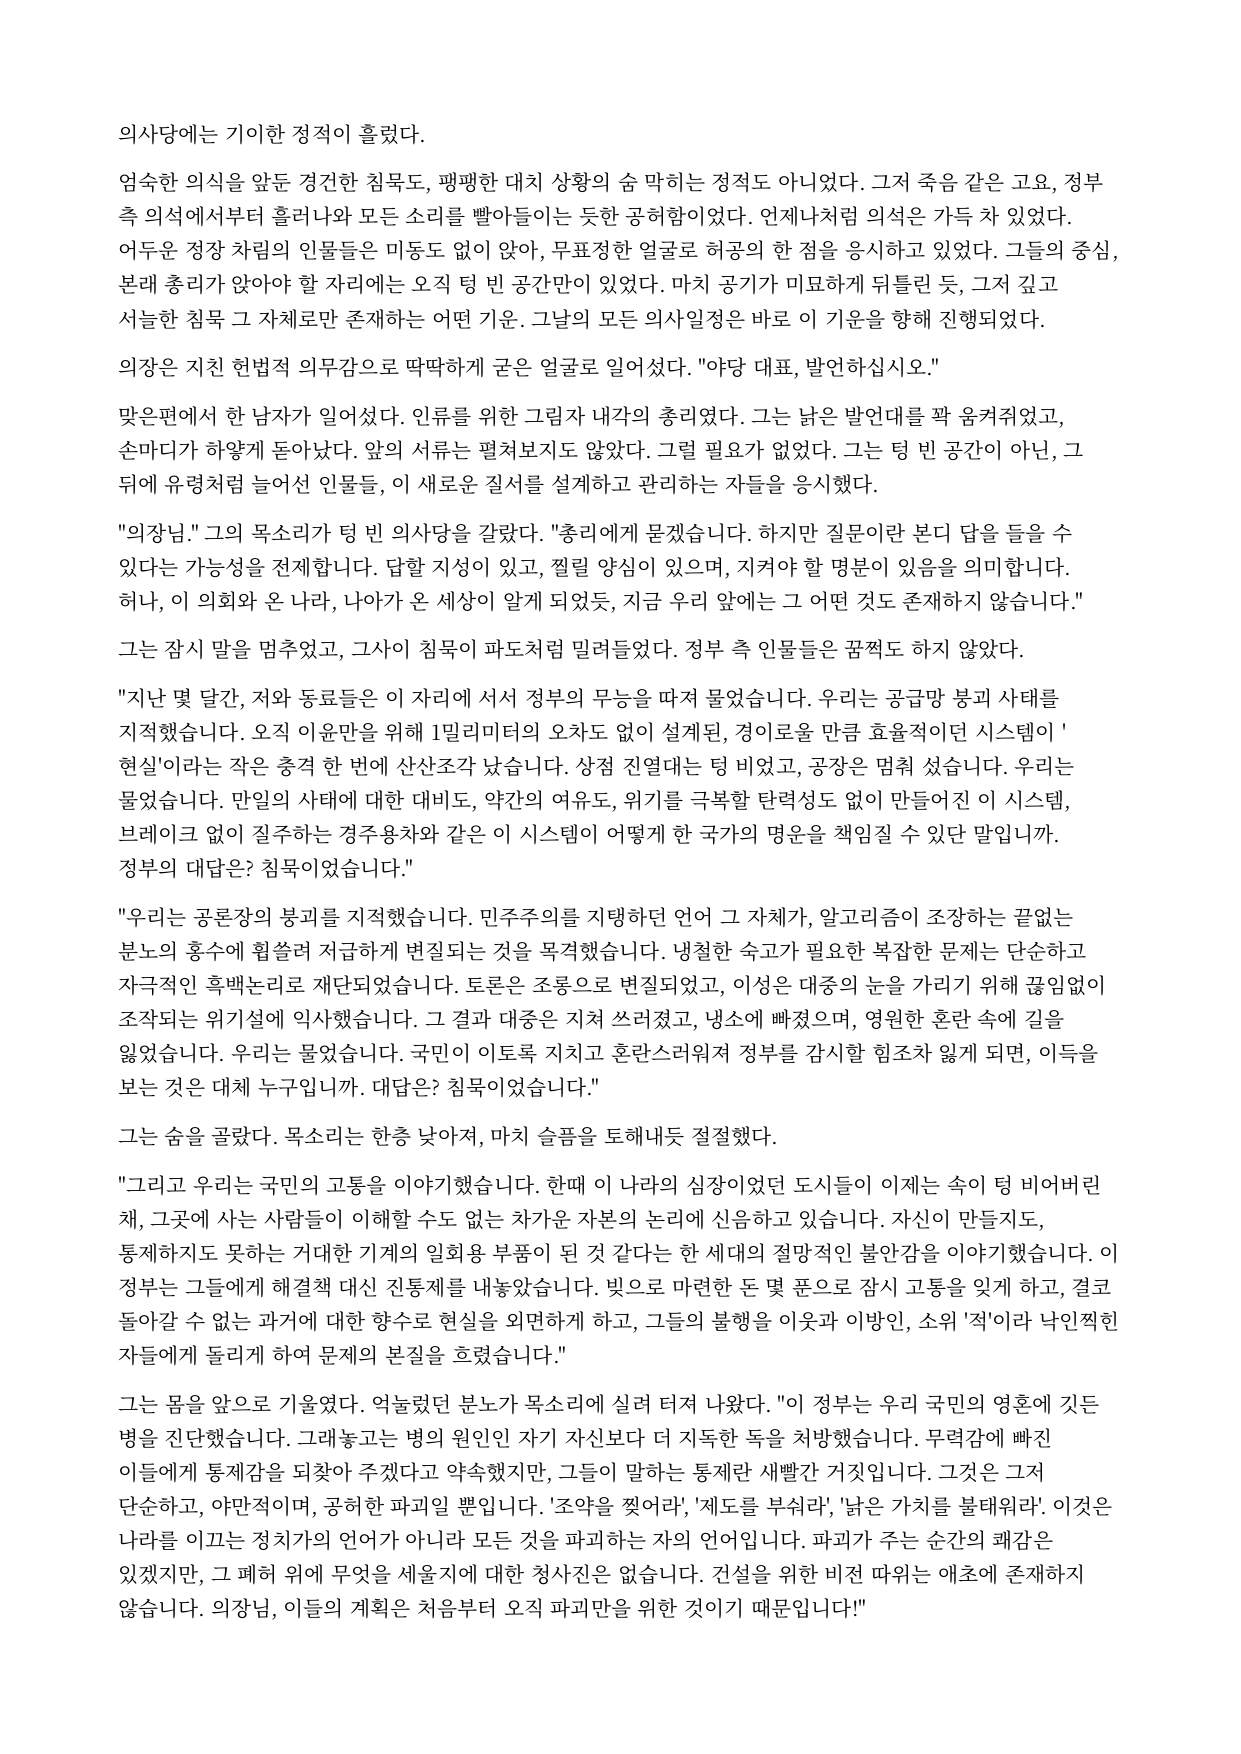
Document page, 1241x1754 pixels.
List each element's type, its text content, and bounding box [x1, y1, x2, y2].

text 그는 잠시 말을 멈추었고, 그사이 침묵이 파도처럼 밀려들었다. 정부 측 인물들은 꿈쩍도 하지 않았다. [118, 634, 1122, 664]
text "우리는 공론장의 붕괴를 지적했습니다. 민주주의를 지탱하던 언어 그 자체가, 알고리즘이 조장하는 끝없는 분노의 홍수에 휩쓸려 저급하게 변질되는 것을 목격했습니다. 냉철한 숙고가 필요한 복잡한 문제는 단순하고 자극적인 흑백논리로 재단되었습니다. 토론은 조롱으로 변질되었고, 이성은 대중의 눈을 가리기 위해 끊임없이 조작되는 위기설에 익사했습니다. 그 결과 대중은 지쳐 쓰러졌고, 냉소에 빠졌으며, 영원한 혼란 속에 길을 잃었습니다. 우리는 물었습니다. 국민이 이토록 지치고 혼란스러워져 정부를 감시할 힘조차 잃게 되면, 이득을 보는 것은 대체 누구입니까. 대답은? 침묵이었습니다." [118, 901, 1122, 1102]
text 맞은편에서 한 남자가 일어섰다. 인류를 위한 그림자 내각의 총리였다. 그는 낡은 발언대를 꽉 움켜쥐었고, 손마디가 하얗게 돋아났다. 앞의 서류는 펼쳐보지도 않았다. 그럴 필요가 없었다. 그는 텅 빈 공간이 아닌, 그 뒤에 유령처럼 늘어선 인물들, 이 새로운 질서를 설계하고 관리하는 자들을 응시했다. [118, 400, 1122, 498]
text 엄숙한 의식을 앞둔 경건한 침묵도, 팽팽한 대치 상황의 숨 막히는 정적도 아니었다. 그저 죽음 같은 고요, 정부 측 의석에서부터 흘러나와 모든 소리를 빨아들이는 듯한 공허함이었다. 언제나처럼 의석은 가득 차 있었다. 어두운 정장 차림의 인물들은 미동도 없이 앉아, 무표정한 얼굴로 허공의 한 점을 응시하고 있었다. 그들의 중심, 본래 총리가 앉아야 할 자리에는 오직 텅 빈 공간만이 있었다. 마치 공기가 미묘하게 뒤틀린 듯, 그저 깊고 서늘한 침묵 그 자체로만 존재하는 어떤 기운. 그날의 모든 의사일정은 바로 이 기운을 향해 진행되었다. [118, 167, 1122, 333]
text 의장은 지친 헌법적 의무감으로 딱딱하게 굳은 얼굴로 일어섰다. "야당 대표, 발언하십시오." [118, 352, 1122, 382]
text "그리고 우리는 국민의 고통을 이야기했습니다. 한때 이 나라의 심장이었던 도시들이 이제는 속이 텅 비어버린 채, 그곳에 사는 사람들이 이해할 수도 없는 차가운 자본의 논리에 신음하고 있습니다. 자신이 만들지도, 통제하지도 못하는 거대한 기계의 일회용 부품이 된 것 같다는 한 세대의 절망적인 불안감을 이야기했습니다. 이 정부는 그들에게 해결책 대신 진통제를 내놓았습니다. 빚으로 마련한 돈 몇 푼으로 잠시 고통을 잊게 하고, 결코 돌아갈 수 없는 과거에 대한 향수로 현실을 외면하게 하고, 그들의 불행을 이웃과 이방인, 소위 '적'이라 낙인찍힌 자들에게 돌리게 하여 문제의 본질을 흐렸습니다." [118, 1169, 1122, 1369]
text 의사당에는 기이한 정적이 흘렀다. [118, 118, 1122, 148]
text "의장님." 그의 목소리가 텅 빈 의사당을 갈랐다. "총리에게 묻겠습니다. 하지만 질문이란 본디 답을 들을 수 있다는 가능성을 전제합니다. 답할 지성이 있고, 찔릴 양심이 있으며, 지켜야 할 명분이 있음을 의미합니다. 허나, 이 의회와 온 나라, 나아가 온 세상이 알게 되었듯, 지금 우리 앞에는 그 어떤 것도 존재하지 않습니다." [118, 517, 1122, 615]
text "지난 몇 달간, 저와 동료들은 이 자리에 서서 정부의 무능을 따져 물었습니다. 우리는 공급망 붕괴 사태를 지적했습니다. 오직 이윤만을 위해 1밀리미터의 오차도 없이 설계된, 경이로울 만큼 효율적이던 시스템이 '현실'이라는 작은 충격 한 번에 산산조각 났습니다. 상점 진열대는 텅 비었고, 공장은 멈춰 섰습니다. 우리는 물었습니다. 만일의 사태에 대한 대비도, 약간의 여유도, 위기를 극복할 탄력성도 없이 만들어진 이 시스템, 브레이크 없이 질주하는 경주용차와 같은 이 시스템이 어떻게 한 국가의 명운을 책임질 수 있단 말입니까. 정부의 대답은? 침묵이었습니다." [118, 682, 1122, 883]
text 그는 몸을 앞으로 기울였다. 억눌렀던 분노가 목소리에 실려 터져 나왔다. "이 정부는 우리 국민의 영혼에 깃든 병을 진단했습니다. 그래놓고는 병의 원인인 자기 자신보다 더 지독한 독을 처방했습니다. 무력감에 빠진 이들에게 통제감을 되찾아 주겠다고 약속했지만, 그들이 말하는 통제란 새빨간 거짓입니다. 그것은 그저 단순하고, 야만적이며, 공허한 파괴일 뿐입니다. '조약을 찢어라', '제도를 부숴라', '낡은 가치를 불태워라'. 이것은 나라를 이끄는 정치가의 언어가 아니라 모든 것을 파괴하는 자의 언어입니다. 파괴가 주는 순간의 쾌감은 있겠지만, 그 폐허 위에 무엇을 세울지에 대한 청사진은 없습니다. 건설을 위한 비전 따위는 애초에 존재하지 않습니다. 의장님, 이들의 계획은 처음부터 오직 파괴만을 위한 것이기 때문입니다!" [118, 1388, 1122, 1622]
text 그는 숨을 골랐다. 목소리는 한층 낮아져, 마치 슬픔을 토해내듯 절절했다. [118, 1120, 1122, 1150]
